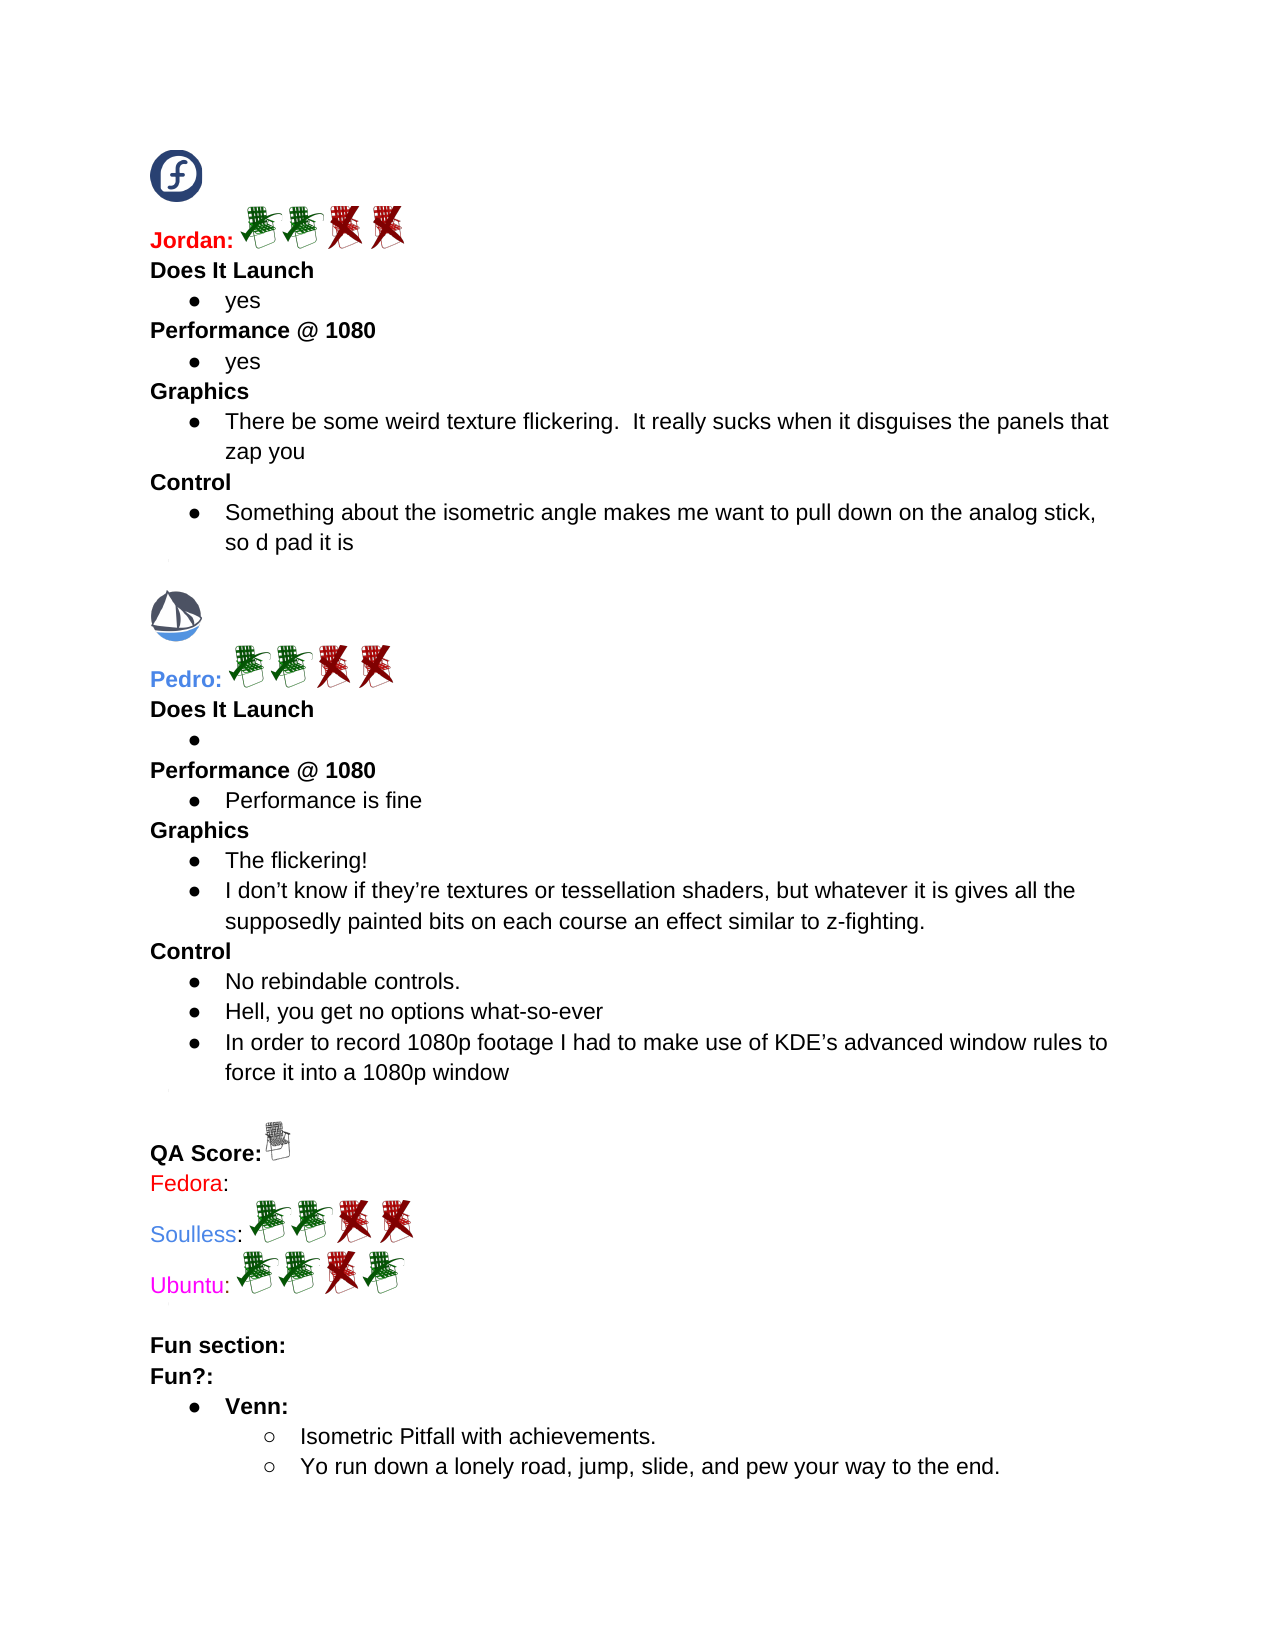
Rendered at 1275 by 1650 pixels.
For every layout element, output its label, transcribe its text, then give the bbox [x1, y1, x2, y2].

text Performance @ 1080 [150, 757, 1125, 783]
text Does It Launch [150, 696, 1125, 723]
picture [150, 150, 203, 202]
picture [262, 1119, 294, 1162]
picture [228, 645, 398, 688]
picture [240, 206, 409, 249]
list yes [187, 287, 1125, 313]
text Jordan: [150, 150, 1125, 253]
list I don’t know if they’re textures or tessellation shaders, but whatever it is gives all the supposedly painted bits on each course an effect similar to z-fighting. [187, 877, 1125, 934]
text Graphics [150, 817, 1125, 843]
list Isometric Pitfall with achievements. [262, 1423, 1125, 1449]
list In order to record 1080p footage I had to make use of KDE’s advanced window rules to force it into a 1080p window [187, 1028, 1125, 1085]
text Fun section: [150, 1332, 1125, 1359]
text Pedro: [150, 589, 1125, 692]
list The flickering! [187, 847, 1125, 874]
picture [150, 589, 203, 642]
list Hell, you get no options what-so-ever [187, 998, 1125, 1025]
text Fedora: Soulless: Ubuntu: [150, 1170, 1125, 1298]
list Performance is fine [187, 787, 1125, 813]
text Control [150, 938, 1125, 964]
text QA Score: [150, 1119, 1125, 1166]
picture [249, 1200, 418, 1243]
text Does It Launch [150, 257, 1125, 283]
list Something about the isometric angle makes me want to pull down on the analog stick, so d pad it is [187, 499, 1125, 555]
text Control [150, 468, 1125, 495]
text Graphics [150, 378, 1125, 404]
list No rebindable controls. [187, 968, 1125, 994]
list yes [187, 348, 1125, 374]
list Yo run down a lonely road, jump, slide, and pew your way to the end. [262, 1453, 1125, 1480]
list There be some weird texture flickering. It really sucks when it disguises the panels that zap you [187, 408, 1125, 464]
list Venn: [187, 1393, 1125, 1419]
text Fun?: [150, 1363, 1125, 1389]
picture [236, 1251, 405, 1294]
text Performance @ 1080 [150, 317, 1125, 344]
